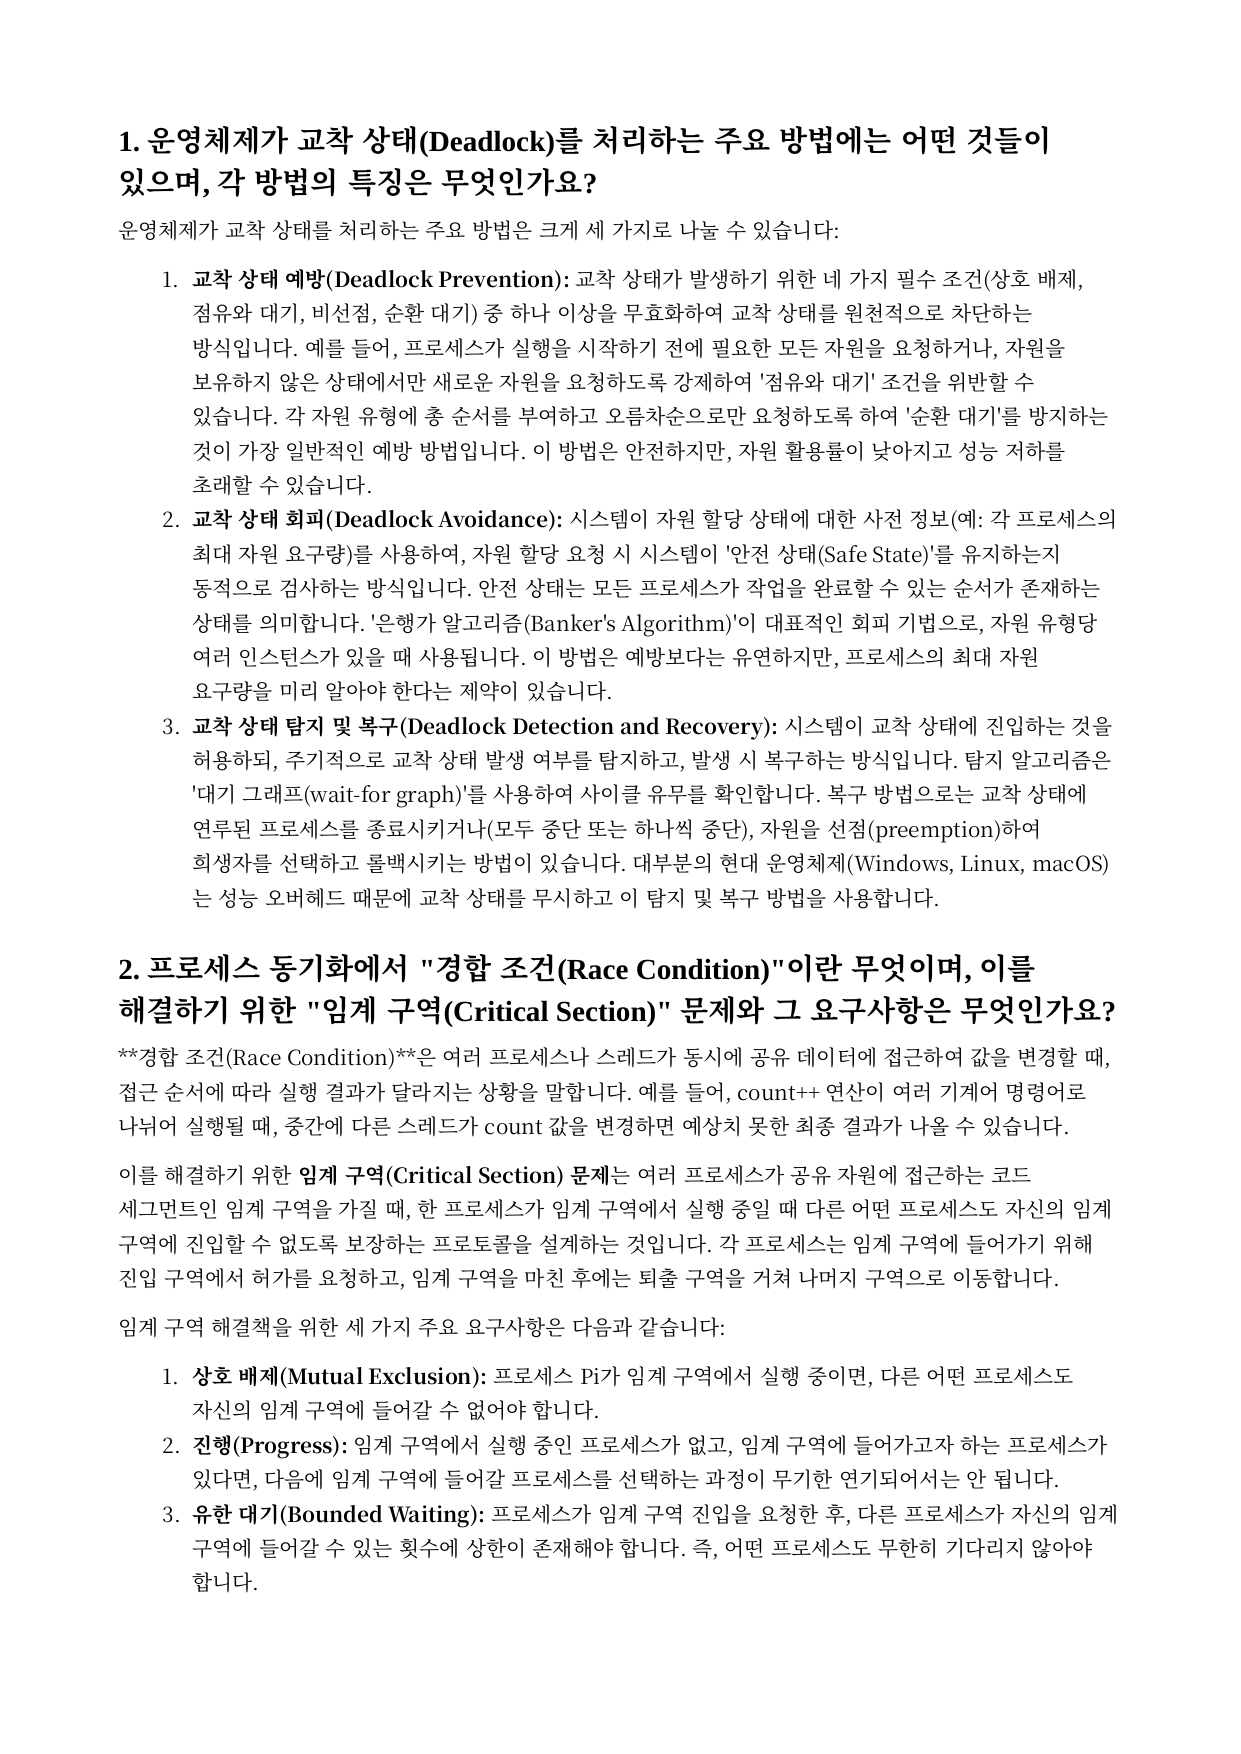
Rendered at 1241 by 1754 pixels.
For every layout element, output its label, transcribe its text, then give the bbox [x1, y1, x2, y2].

subtitle 2. 프로세스 동기화에서 "경합 조건(Race Condition)"이란 무엇이며, 이를 해결하기 위한 "임계 구역(Critical Section)" 문제와 그 요구사항은 무엇인가요? [118, 946, 1122, 1029]
list 진행(Progress): 임계 구역에서 실행 중인 프로세스가 없고, 임계 구역에 들어가고자 하는 프로세스가 있다면, 다음에 임계 구역에 들어갈 프로세스를 선택하는 과정이 무기한 연기되어서는 안 됩니다. [162, 1429, 1122, 1494]
list 교착 상태 회피(Deadlock Avoidance): 시스템이 자원 할당 상태에 대한 사전 정보(예: 각 프로세스의 최대 자원 요구량)를 사용하여, 자원 할당 요청 시 시스템이 '안전 상태(Safe State)'를 유지하는지 동적으로 검사하는 방식입니다. 안전 상태는 모든 프로세스가 작업을 완료할 수 있는 순서가 존재하는 상태를 의미합니다. '은행가 알고리즘(Banker's Algorithm)'이 대표적인 회피 기법으로, 자원 유형당 여러 인스턴스가 있을 때 사용됩니다. 이 방법은 예방보다는 유연하지만, 프로세스의 최대 자원 요구량을 미리 알아야 한다는 제약이 있습니다. [162, 504, 1122, 706]
list 교착 상태 탐지 및 복구(Deadlock Detection and Recovery): 시스템이 교착 상태에 진입하는 것을 허용하되, 주기적으로 교착 상태 발생 여부를 탐지하고, 발생 시 복구하는 방식입니다. 탐지 알고리즘은 '대기 그래프(wait-for graph)'를 사용하여 사이클 유무를 확인합니다. 복구 방법으로는 교착 상태에 연루된 프로세스를 종료시키거나(모두 중단 또는 하나씩 중단), 자원을 선점(preemption)하여 희생자를 선택하고 롤백시키는 방법이 있습니다. 대부분의 현대 운영체제(Windows, Linux, macOS)는 성능 오버헤드 때문에 교착 상태를 무시하고 이 탐지 및 복구 방법을 사용합니다. [162, 710, 1122, 912]
list 유한 대기(Bounded Waiting): 프로세스가 임계 구역 진입을 요청한 후, 다른 프로세스가 자신의 임계 구역에 들어갈 수 있는 횟수에 상한이 존재해야 합니다. 즉, 어떤 프로세스도 무한히 기다리지 않아야 합니다. [162, 1498, 1122, 1597]
subtitle 1. 운영체제가 교착 상태(Deadlock)를 처리하는 주요 방법에는 어떤 것들이 있으며, 각 방법의 특징은 무엇인가요? [118, 118, 1122, 202]
text 운영체제가 교착 상태를 처리하는 주요 방법은 크게 세 가지로 나눌 수 있습니다: [118, 214, 1122, 244]
list 상호 배제(Mutual Exclusion): 프로세스 Pi가 임계 구역에서 실행 중이면, 다른 어떤 프로세스도 자신의 임계 구역에 들어갈 수 없어야 합니다. [162, 1361, 1122, 1425]
list 교착 상태 예방(Deadlock Prevention): 교착 상태가 발생하기 위한 네 가지 필수 조건(상호 배제, 점유와 대기, 비선점, 순환 대기) 중 하나 이상을 무효화하여 교착 상태를 원천적으로 차단하는 방식입니다. 예를 들어, 프로세스가 실행을 시작하기 전에 필요한 모든 자원을 요청하거나, 자원을 보유하지 않은 상태에서만 새로운 자원을 요청하도록 강제하여 '점유와 대기' 조건을 위반할 수 있습니다. 각 자원 유형에 총 순서를 부여하고 오름차순으로만 요청하도록 하여 '순환 대기'를 방지하는 것이 가장 일반적인 예방 방법입니다. 이 방법은 안전하지만, 자원 활용률이 낮아지고 성능 저하를 초래할 수 있습니다. [162, 263, 1122, 499]
text 임계 구역 해결책을 위한 세 가지 주요 요구사항은 다음과 같습니다: [118, 1312, 1122, 1342]
text **경합 조건(Race Condition)**은 여러 프로세스나 스레드가 동시에 공유 데이터에 접근하여 값을 변경할 때, 접근 순서에 따라 실행 결과가 달라지는 상황을 말합니다. 예를 들어, count++ 연산이 여러 기계어 명령어로 나뉘어 실행될 때, 중간에 다른 스레드가 count 값을 변경하면 예상치 못한 최종 결과가 나올 수 있습니다. [118, 1042, 1122, 1141]
text 이를 해결하기 위한 임계 구역(Critical Section) 문제는 여러 프로세스가 공유 자원에 접근하는 코드 세그먼트인 임계 구역을 가질 때, 한 프로세스가 임계 구역에서 실행 중일 때 다른 어떤 프로세스도 자신의 임계 구역에 진입할 수 없도록 보장하는 프로토콜을 설계하는 것입니다. 각 프로세스는 임계 구역에 들어가기 위해 진입 구역에서 허가를 요청하고, 임계 구역을 마친 후에는 퇴출 구역을 거쳐 나머지 구역으로 이동합니다. [118, 1159, 1122, 1293]
